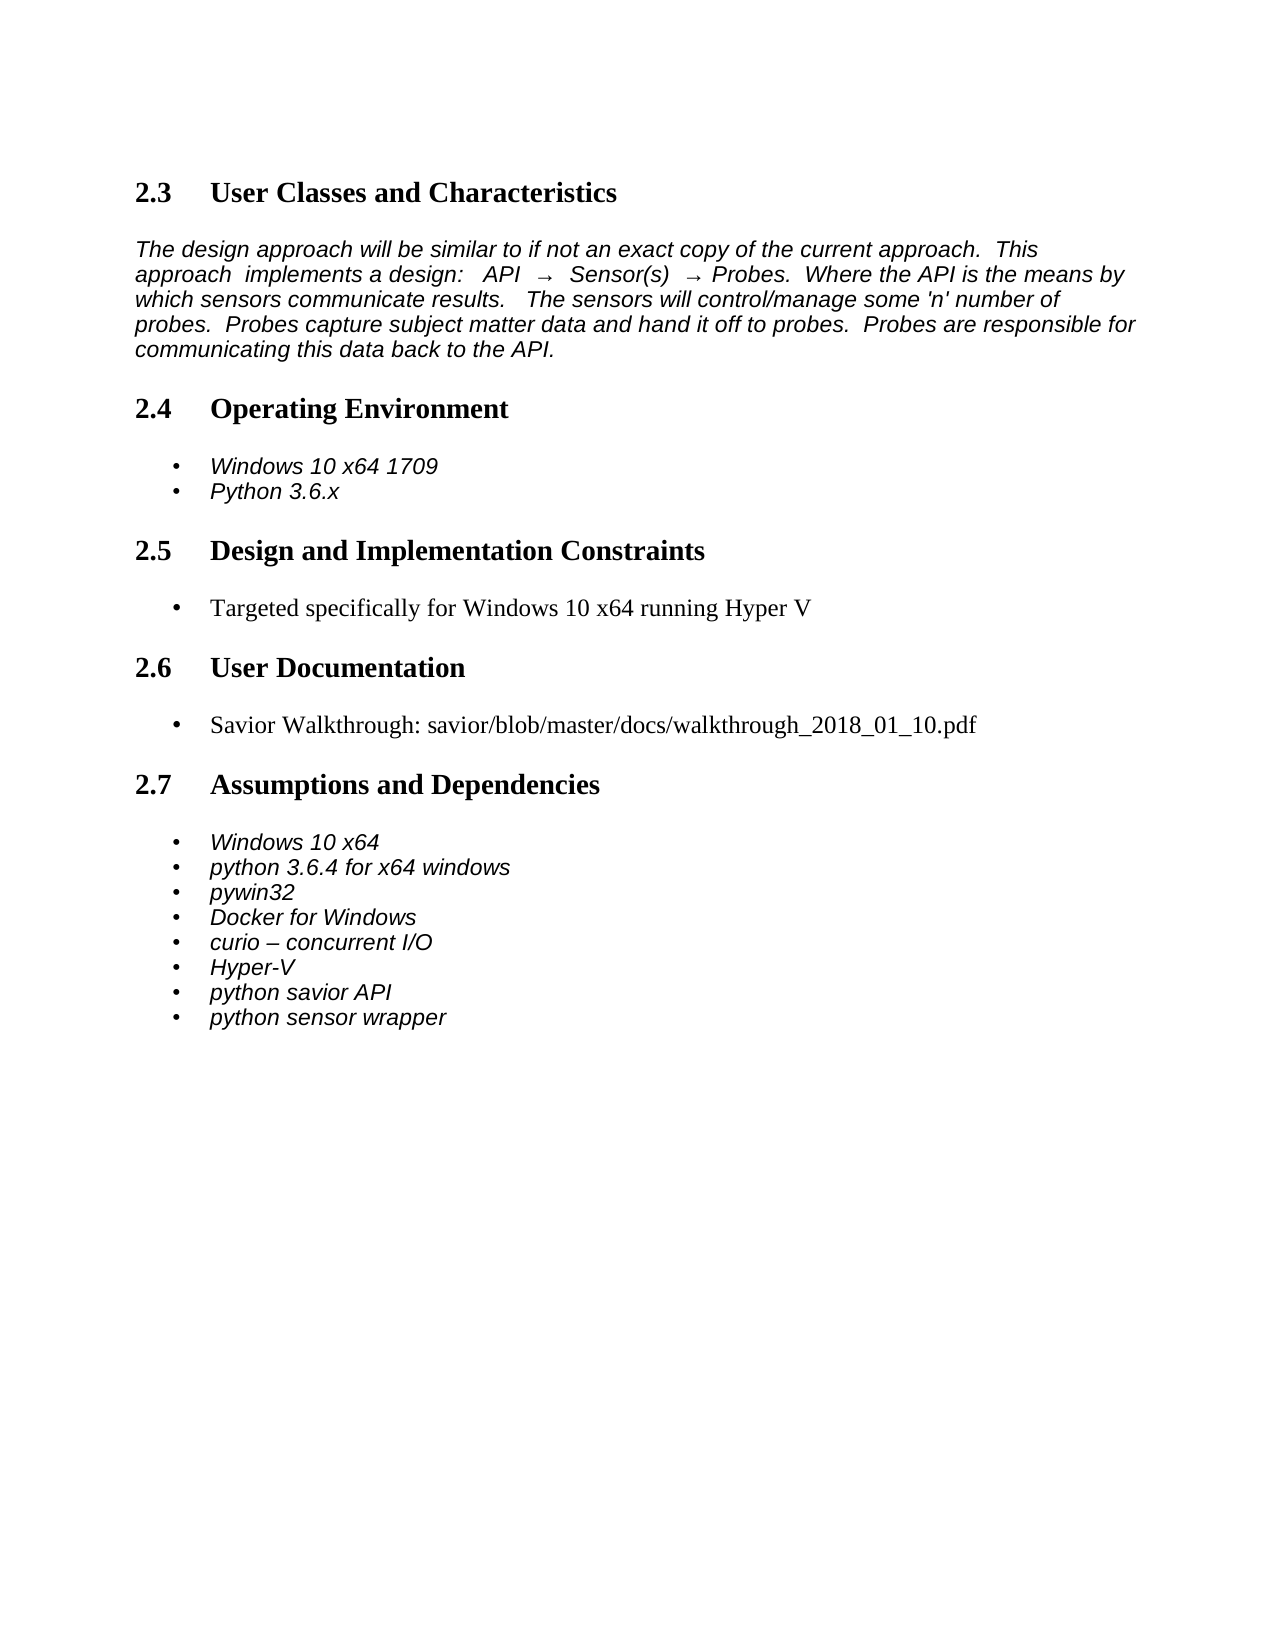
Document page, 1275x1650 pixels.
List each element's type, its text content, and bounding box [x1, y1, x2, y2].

list Savior Walkthrough: savior/blob/master/docs/walkthrough_2018_01_10.pdf [172, 713, 1140, 738]
subtitle Assumptions and Dependencies [135, 767, 1140, 801]
subtitle User Classes and Characteristics [135, 175, 1140, 208]
text The design approach will be similar to if not an exact copy of the current approach. This approach implements a design: API → Sensor(s) → Probes. Where the API is the means by which sensors communicate results. The sensors will control/manage some 'n' number of probes. Probes capture subject matter data and hand it off to probes. Probes are responsible for communicating this data back to the API. [135, 238, 1140, 363]
list Windows 10 x64 [172, 830, 1140, 855]
list curio – concurrent I/O [172, 930, 1140, 955]
subtitle Design and Implementation Constraints [135, 534, 1140, 567]
list pywin32 [172, 880, 1140, 905]
list Targeted specifically for Windows 10 x64 running Hyper V [172, 596, 1140, 621]
list python 3.6.4 for x64 windows [172, 855, 1140, 880]
list python savior API [172, 980, 1140, 1005]
subtitle Operating Environment [135, 392, 1140, 425]
list Docker for Windows [172, 905, 1140, 930]
list Hyper-V [172, 955, 1140, 980]
list Python 3.6.x [172, 479, 1140, 504]
subtitle User Documentation [135, 651, 1140, 684]
list Windows 10 x64 1709 [172, 454, 1140, 479]
list python sensor wrapper [172, 1005, 1140, 1030]
